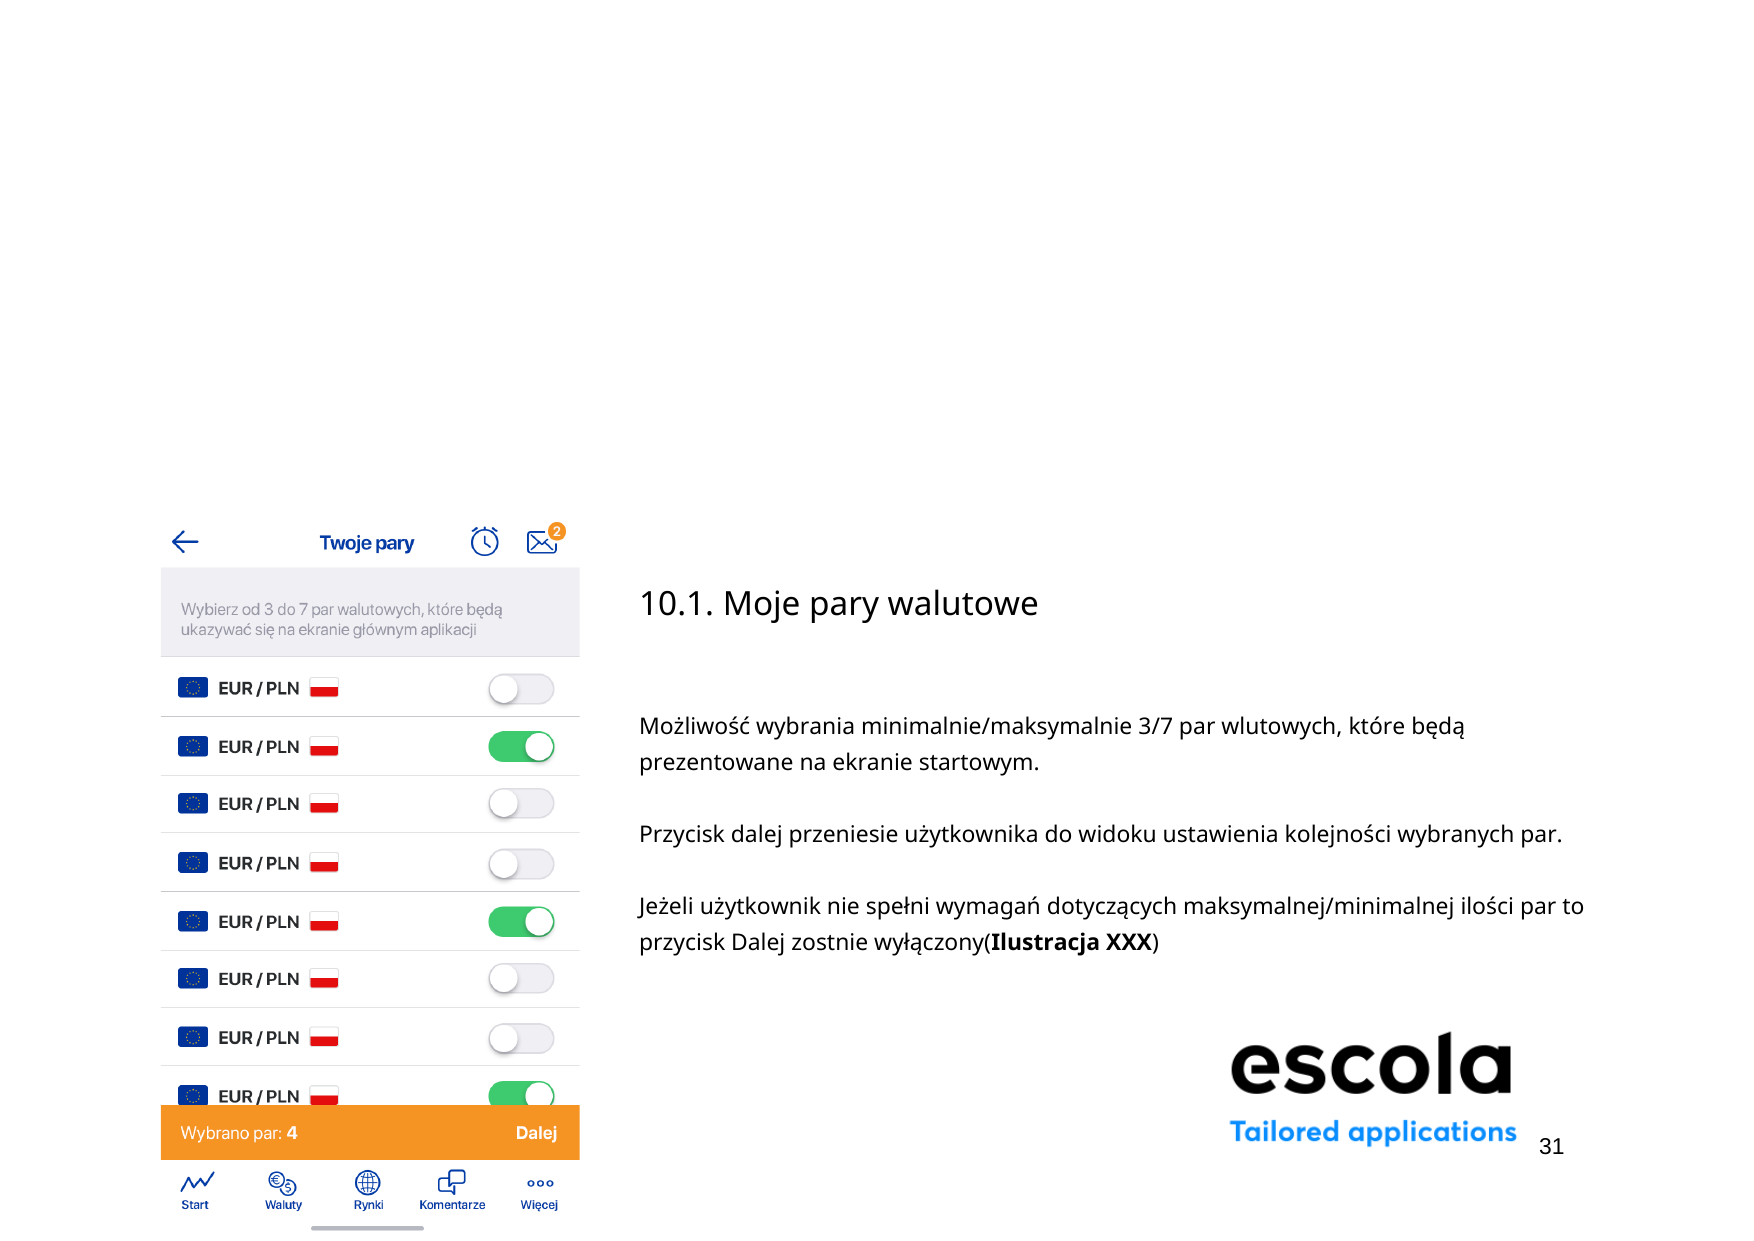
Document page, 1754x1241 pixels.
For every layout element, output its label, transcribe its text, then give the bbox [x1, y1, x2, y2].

table_cell 10.1. Moje pary walutowe Możliwość wybrania minimalnie/maksymalnie 3/7 par wlutowych, które będą prezentowane na ekranie startowym. Przycisk dalej przeniesie użytkownika do widoku ustawienia kolejności wybranych par. Jeżeli użytkownik nie spełni wymagań dotyczących maksymalnej/minimalnej ilości par to przycisk Dalej zostnie wyłączony(Ilustracja XXX) [630, 532, 1596, 1003]
table_cell [139, 152, 628, 530]
table_cell [580, 532, 628, 1003]
picture [160, 495, 580, 1241]
picture [1208, 1019, 1531, 1157]
table_cell [630, 152, 1596, 530]
table_cell [139, 532, 160, 1003]
